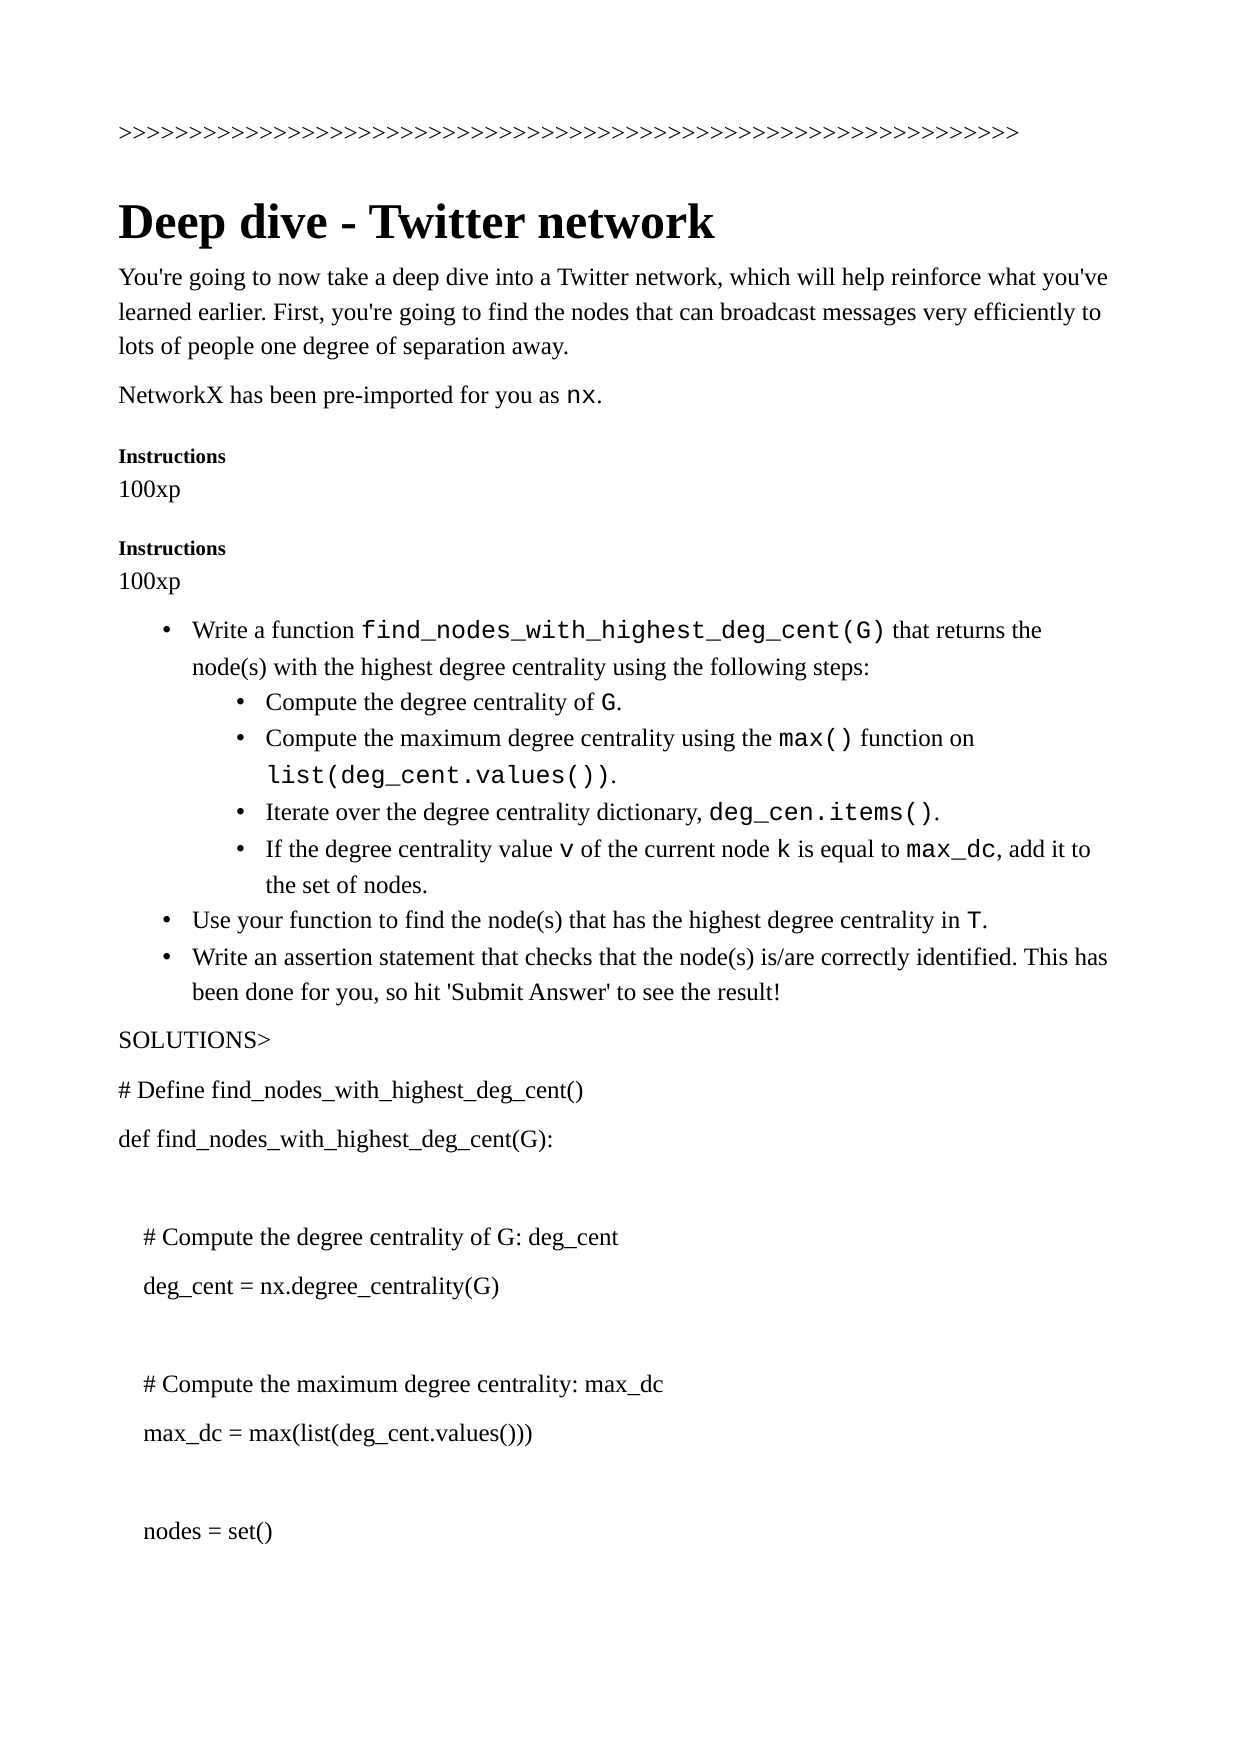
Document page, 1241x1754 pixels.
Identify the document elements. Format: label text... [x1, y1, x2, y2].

text NetworkX has been pre-imported for you as nx. [118, 380, 1122, 411]
text def find_nodes_with_highest_deg_cent(G): [118, 1124, 1122, 1152]
text 100xp [118, 474, 1122, 503]
text deg_cent = nx.degree_centrality(G) [118, 1271, 1122, 1300]
text SOLUTIONS> [118, 1026, 1122, 1054]
list Compute the maximum degree centrality using the max() function on list(deg_cent.values()). [236, 723, 1122, 791]
list Write an assertion statement that checks that the node(s) is/are correctly identified. This has been done for you, so hit 'Submit Answer' to see the result! [162, 942, 1122, 1005]
text nodes = set() [118, 1516, 1122, 1545]
list Use your function to find the node(s) that has the highest degree centrality in T. [162, 905, 1122, 936]
text # Compute the degree centrality of G: deg_cent [118, 1222, 1122, 1251]
list Compute the degree centrality of G. [236, 687, 1122, 717]
subtitle Deep dive - Twitter network [118, 192, 1122, 250]
subtitle Instructions [118, 444, 1122, 468]
subtitle Instructions [118, 536, 1122, 560]
text max_dc = max(list(deg_cent.values())) [118, 1418, 1122, 1447]
list If the degree centrality value v of the current node k is equal to max_dc, add it to the set of nodes. [236, 834, 1122, 899]
list Write a function find_nodes_with_highest_deg_cent(G) that returns the node(s) with the highest degree centrality using the following steps: [162, 616, 1122, 681]
text # Compute the maximum degree centrality: max_dc [118, 1369, 1122, 1398]
text >>>>>>>>>>>>>>>>>>>>>>>>>>>>>>>>>>>>>>>>>>>>>>>>>>>>>>>>>>>>>>>> [118, 118, 1122, 147]
text You're going to now take a deep dive into a Twitter network, which will help reinforce what you've learned earlier. First, you're going to find the nodes that can broadcast messages very efficiently to lots of people one degree of separation away. [118, 262, 1122, 360]
text 100xp [118, 566, 1122, 595]
text # Define find_nodes_with_highest_deg_cent() [118, 1075, 1122, 1103]
list Iterate over the degree centrality dictionary, deg_cen.items(). [236, 797, 1122, 828]
